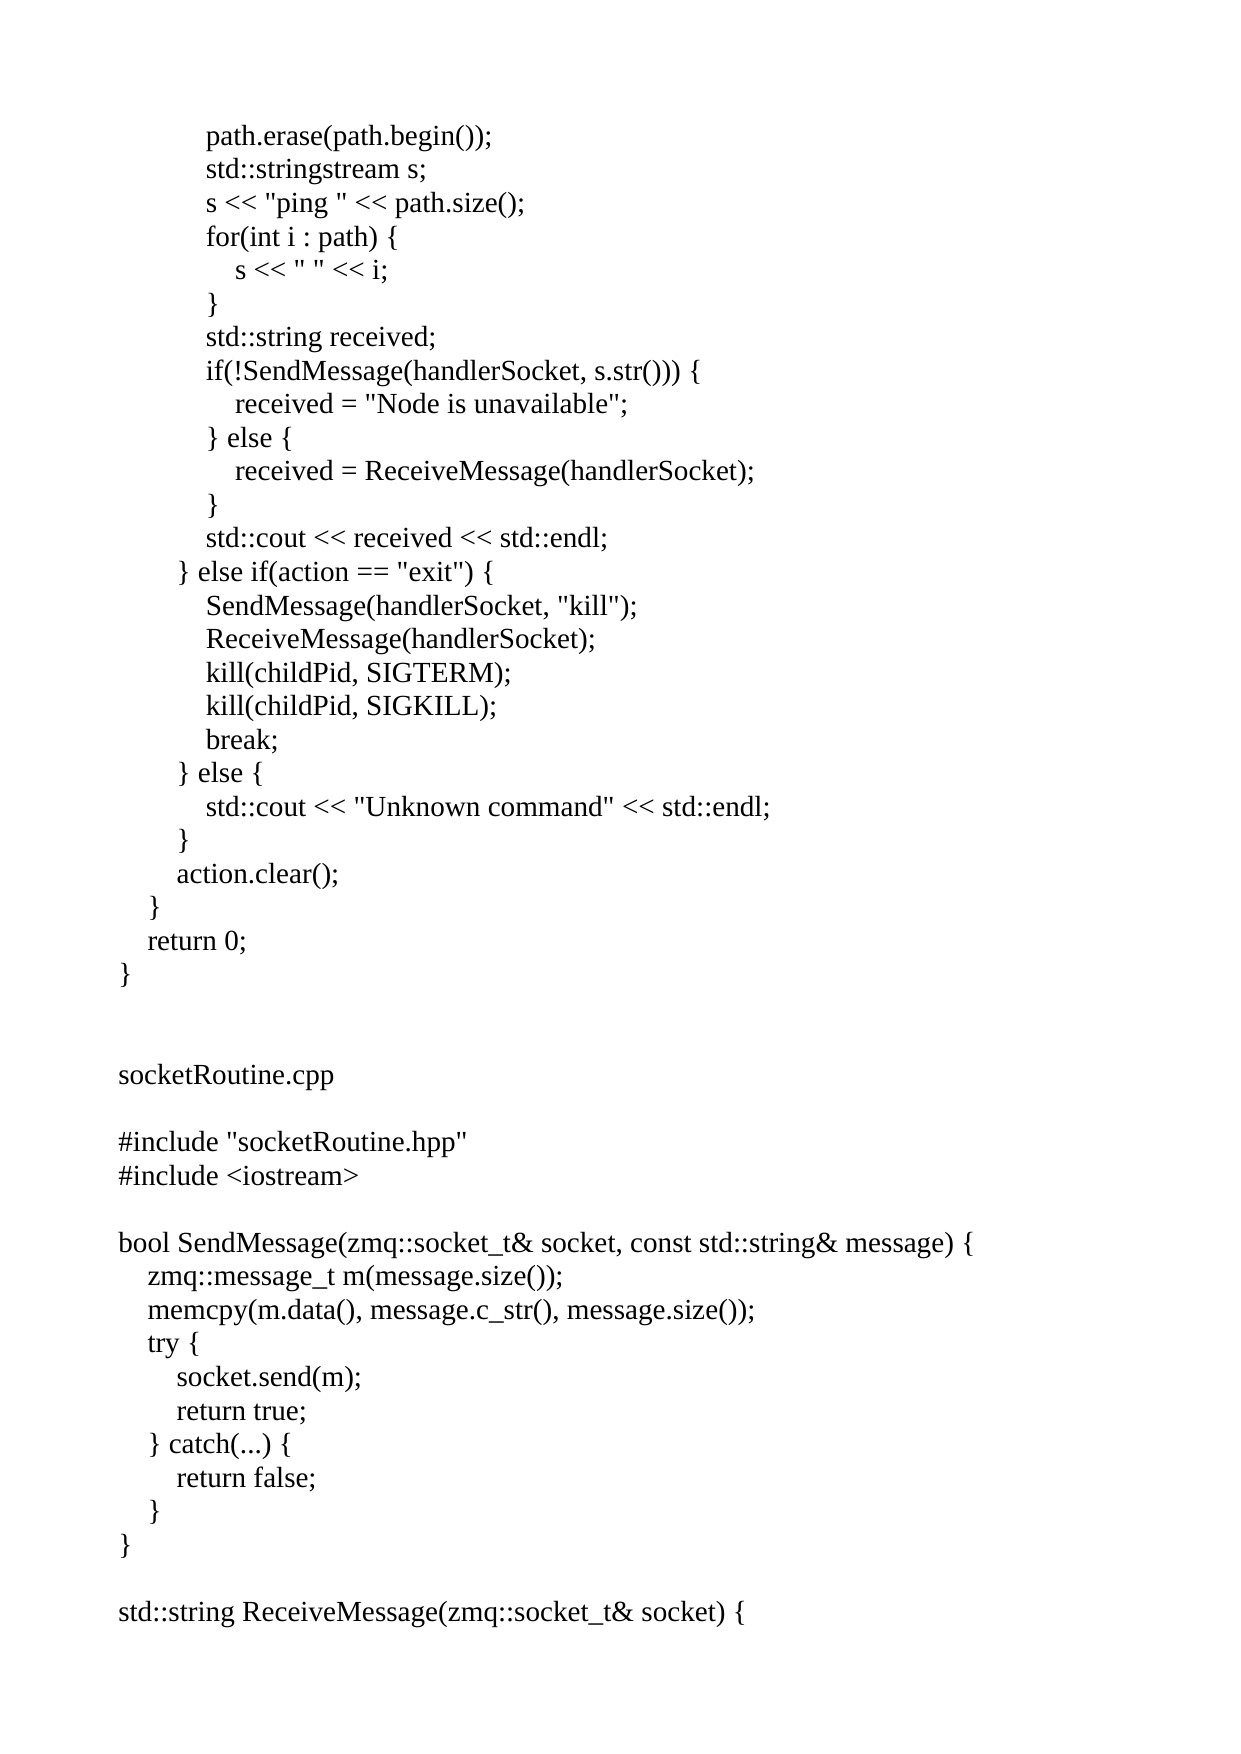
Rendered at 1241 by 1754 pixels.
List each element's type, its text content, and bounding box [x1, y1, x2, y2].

text #include <iostream> [118, 1158, 1122, 1191]
text ReceiveMessage(handlerSocket); [118, 621, 1122, 655]
text return 0; [118, 923, 1122, 957]
text } catch(...) { [118, 1426, 1122, 1460]
text } [118, 889, 1122, 923]
text path.erase(path.begin()); [118, 118, 1122, 152]
text s << "ping " << path.size(); [118, 185, 1122, 219]
text received = ReceiveMessage(handlerSocket); [118, 453, 1122, 487]
text std::cout << "Unknown command" << std::endl; [118, 789, 1122, 822]
text bool SendMessage(zmq::socket_t& socket, const std::string& message) { [118, 1225, 1122, 1258]
text } [118, 957, 1122, 990]
text std::string ReceiveMessage(zmq::socket_t& socket) { [118, 1594, 1122, 1627]
text kill(childPid, SIGTERM); [118, 655, 1122, 688]
text for(int i : path) { [118, 219, 1122, 252]
text } [118, 1493, 1122, 1527]
text return true; [118, 1393, 1122, 1426]
text memcpy(m.data(), message.c_str(), message.size()); [118, 1292, 1122, 1326]
text kill(childPid, SIGKILL); [118, 688, 1122, 722]
text SendMessage(handlerSocket, "kill"); [118, 588, 1122, 621]
text s << " " << i; [118, 252, 1122, 286]
text } [118, 1527, 1122, 1560]
text } [118, 286, 1122, 319]
text std::stringstream s; [118, 152, 1122, 185]
text } [118, 487, 1122, 521]
text } else if(action == "exit") { [118, 554, 1122, 588]
text } else { [118, 420, 1122, 453]
text socket.send(m); [118, 1359, 1122, 1393]
text if(!SendMessage(handlerSocket, s.str())) { [118, 353, 1122, 386]
text return false; [118, 1460, 1122, 1493]
text action.clear(); [118, 856, 1122, 889]
text break; [118, 722, 1122, 755]
text std::string received; [118, 319, 1122, 353]
text std::cout << received << std::endl; [118, 521, 1122, 554]
text try { [118, 1326, 1122, 1359]
text } [118, 822, 1122, 856]
text #include "socketRoutine.hpp" [118, 1124, 1122, 1158]
text zmq::message_t m(message.size()); [118, 1258, 1122, 1292]
text socketRoutine.cpp [118, 1057, 1122, 1091]
text } else { [118, 755, 1122, 789]
text received = "Node is unavailable"; [118, 386, 1122, 420]
